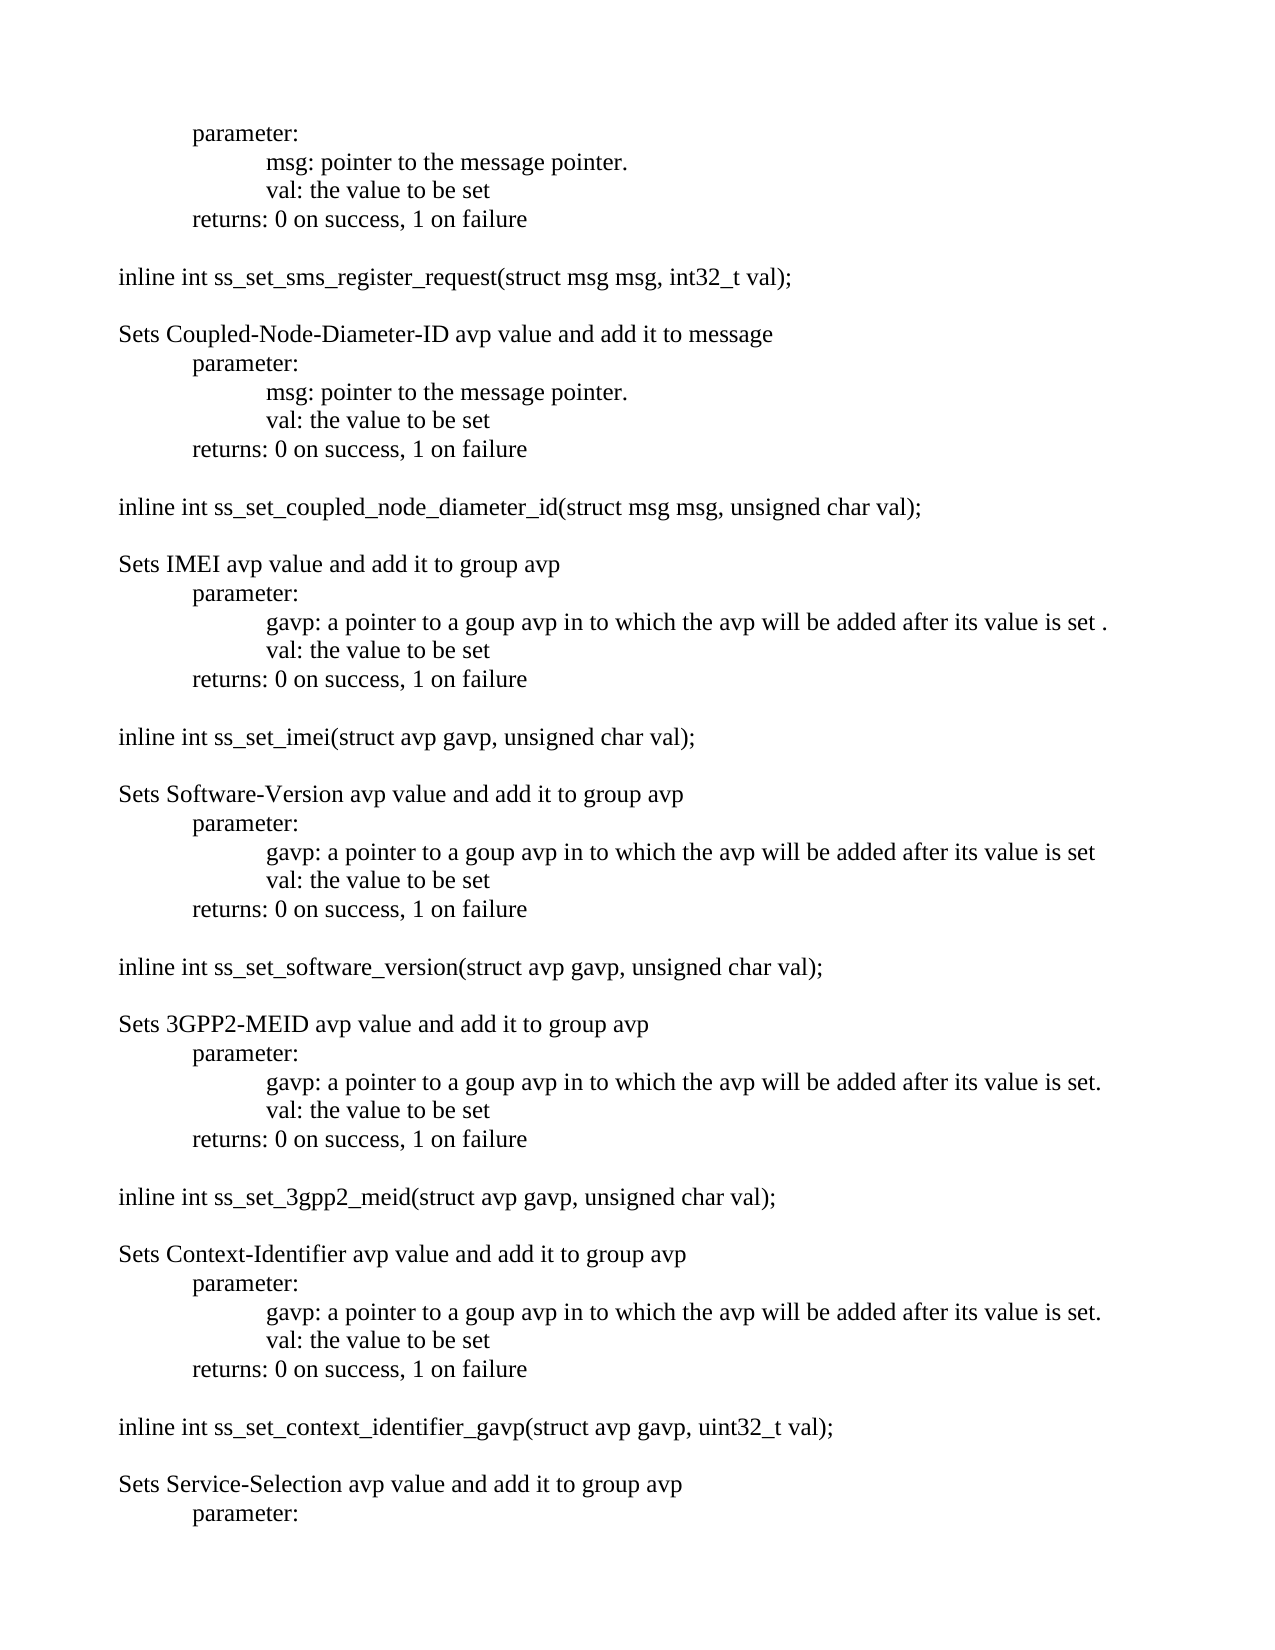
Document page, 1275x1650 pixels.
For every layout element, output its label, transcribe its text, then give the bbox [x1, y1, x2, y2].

text parameter: [118, 1268, 1157, 1297]
text parameter: [118, 118, 1157, 147]
text parameter: [118, 578, 1157, 607]
text inline int ss_set_sms_register_request(struct msg msg, int32_t val); [118, 262, 1157, 291]
text returns: 0 on success, 1 on failure [118, 1354, 1157, 1383]
text Sets Service-Selection avp value and add it to group avp [118, 1469, 1157, 1498]
text val: the value to be set [118, 1326, 1157, 1354]
text inline int ss_set_software_version(struct avp gavp, unsigned char val); [118, 952, 1157, 981]
text parameter: [118, 348, 1157, 377]
text parameter: [118, 1038, 1157, 1067]
text val: the value to be set [118, 1096, 1157, 1124]
text Sets Context-Identifier avp value and add it to group avp [118, 1239, 1157, 1268]
text gavp: a pointer to a goup avp in to which the avp will be added after its value is set [118, 837, 1157, 866]
text returns: 0 on success, 1 on failure [118, 204, 1157, 233]
text Sets IMEI avp value and add it to group avp [118, 549, 1157, 578]
text returns: 0 on success, 1 on failure [118, 894, 1157, 923]
text gavp: a pointer to a goup avp in to which the avp will be added after its value is set. [118, 1067, 1157, 1096]
text msg: pointer to the message pointer. [118, 147, 1157, 176]
text returns: 0 on success, 1 on failure [118, 664, 1157, 693]
text gavp: a pointer to a goup avp in to which the avp will be added after its value is set. [118, 1297, 1157, 1326]
text val: the value to be set [118, 866, 1157, 894]
text inline int ss_set_coupled_node_diameter_id(struct msg msg, unsigned char val); [118, 492, 1157, 521]
text returns: 0 on success, 1 on failure [118, 434, 1157, 463]
text val: the value to be set [118, 176, 1157, 204]
text parameter: [118, 1498, 1157, 1527]
text gavp: a pointer to a goup avp in to which the avp will be added after its value is set . [118, 607, 1157, 636]
text Sets Coupled-Node-Diameter-ID avp value and add it to message [118, 319, 1157, 348]
text val: the value to be set [118, 636, 1157, 664]
text msg: pointer to the message pointer. [118, 377, 1157, 406]
text Sets 3GPP2-MEID avp value and add it to group avp [118, 1009, 1157, 1038]
text parameter: [118, 808, 1157, 837]
text returns: 0 on success, 1 on failure [118, 1124, 1157, 1153]
text inline int ss_set_imei(struct avp gavp, unsigned char val); [118, 722, 1157, 751]
text inline int ss_set_context_identifier_gavp(struct avp gavp, uint32_t val); [118, 1412, 1157, 1441]
text Sets Software-Version avp value and add it to group avp [118, 779, 1157, 808]
text val: the value to be set [118, 406, 1157, 434]
text inline int ss_set_3gpp2_meid(struct avp gavp, unsigned char val); [118, 1182, 1157, 1211]
